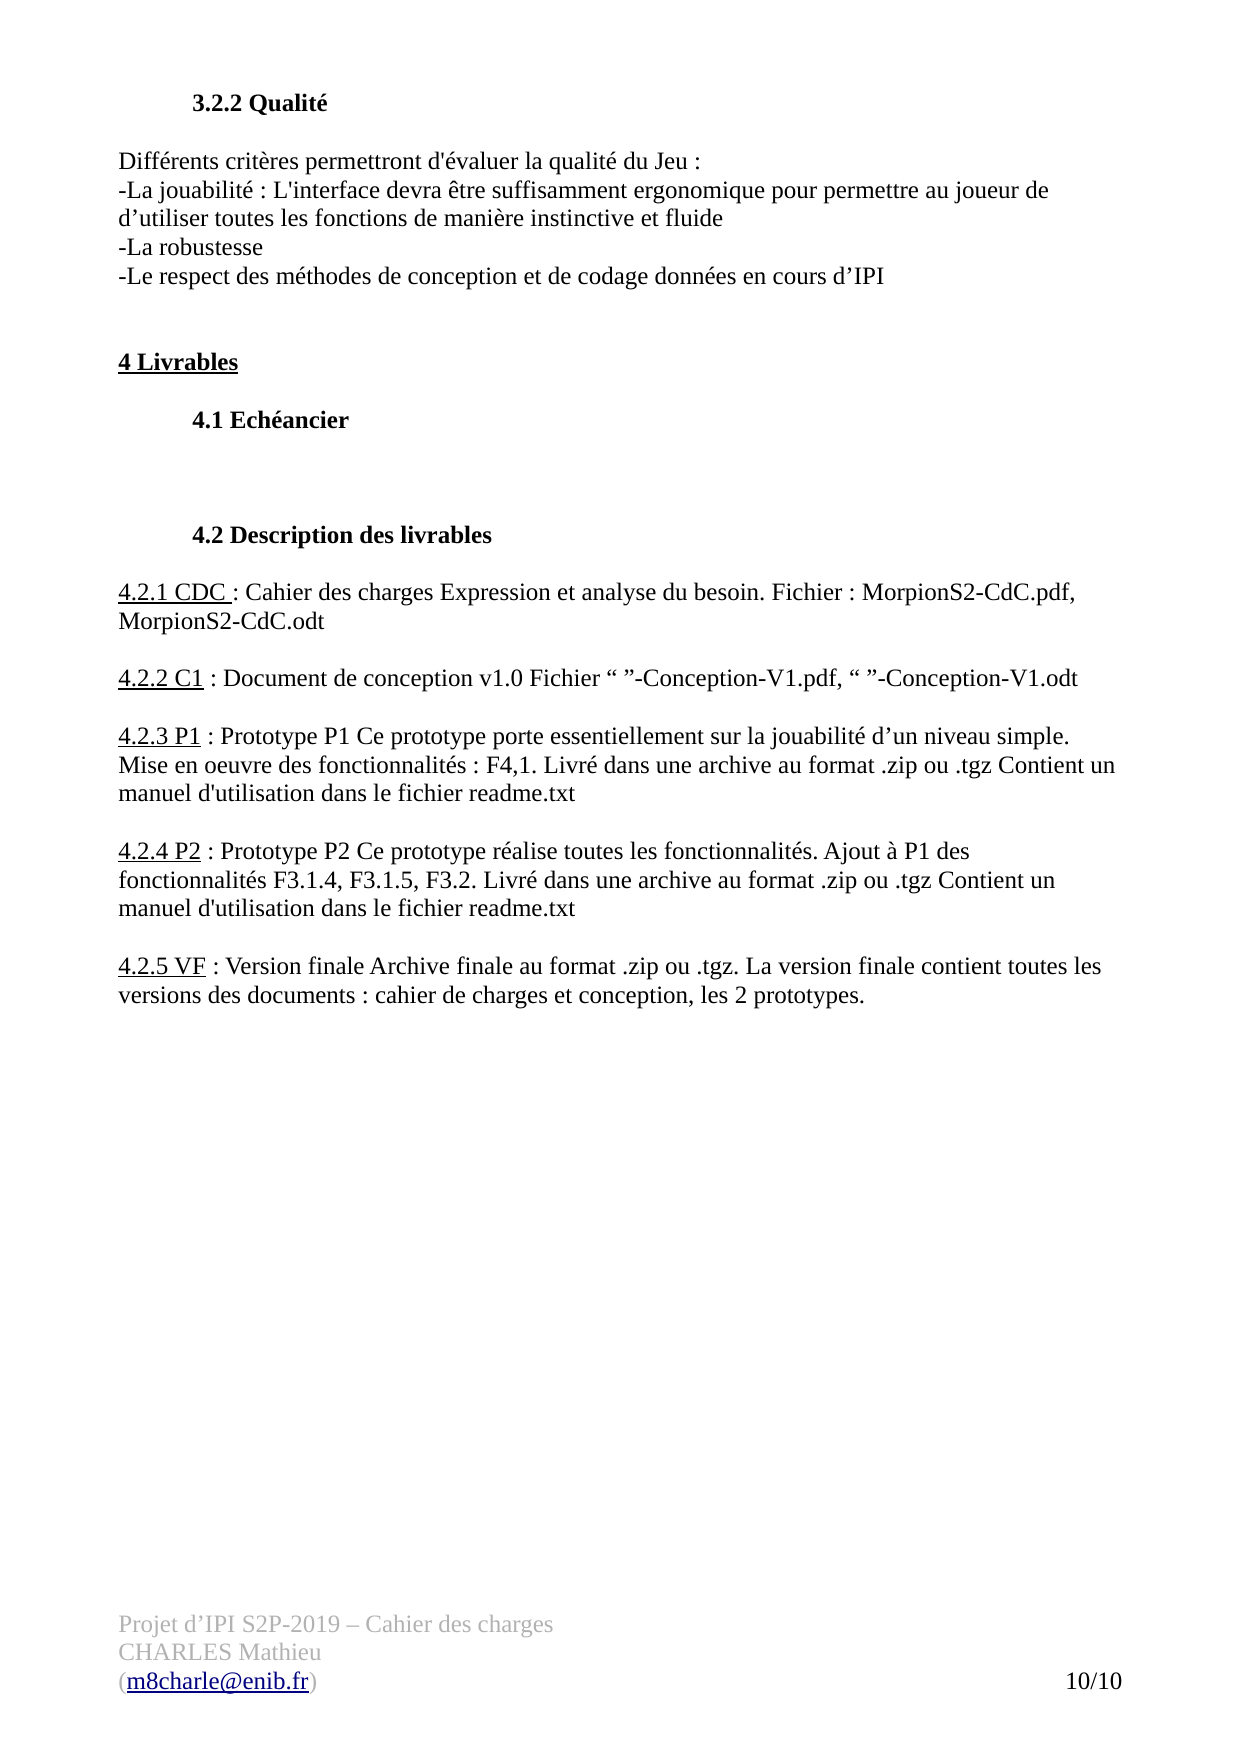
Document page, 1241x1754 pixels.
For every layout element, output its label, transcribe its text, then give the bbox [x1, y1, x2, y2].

text 4.2.4 P2 : Prototype P2 Ce prototype réalise toutes les fonctionnalités. Ajout à P1 des fonctionnalités F3.1.4, F3.1.5, F3.2. Livré dans une archive au format .zip ou .tgz Contient un manuel d'utilisation dans le fichier readme.txt [118, 836, 1122, 922]
text 4.2.2 C1 : Document de conception v1.0 Fichier “ ”-Conception-V1.pdf, “ ”-Conception-V1.odt [118, 663, 1122, 692]
text Différents critères permettront d'évaluer la qualité du Jeu : [118, 146, 1122, 175]
text -La robustesse [118, 232, 1122, 261]
text 4.2.5 VF : Version finale Archive finale au format .zip ou .tgz. La version finale contient toutes les versions des documents : cahier de charges et conception, les 2 prototypes. [118, 951, 1122, 1008]
text 4.1 Echéancier [118, 405, 1122, 433]
text -Le respect des méthodes de conception et de codage données en cours d’IPI [118, 261, 1122, 290]
text 4 Livrables [118, 347, 1122, 376]
text 4.2.1 CDC : Cahier des charges Expression et analyse du besoin. Fichier : MorpionS2-CdC.pdf, MorpionS2-CdC.odt [118, 577, 1122, 635]
text 3.2.2 Qualité [118, 88, 1122, 117]
text 4.2 Description des livrables [118, 520, 1122, 548]
text -La jouabilité : L'interface devra être suffisamment ergonomique pour permettre au joueur de d’utiliser toutes les fonctions de manière instinctive et fluide [118, 175, 1122, 232]
text 4.2.3 P1 : Prototype P1 Ce prototype porte essentiellement sur la jouabilité d’un niveau simple. Mise en oeuvre des fonctionnalités : F4,1. Livré dans une archive au format .zip ou .tgz Contient un manuel d'utilisation dans le fichier readme.txt [118, 721, 1122, 807]
